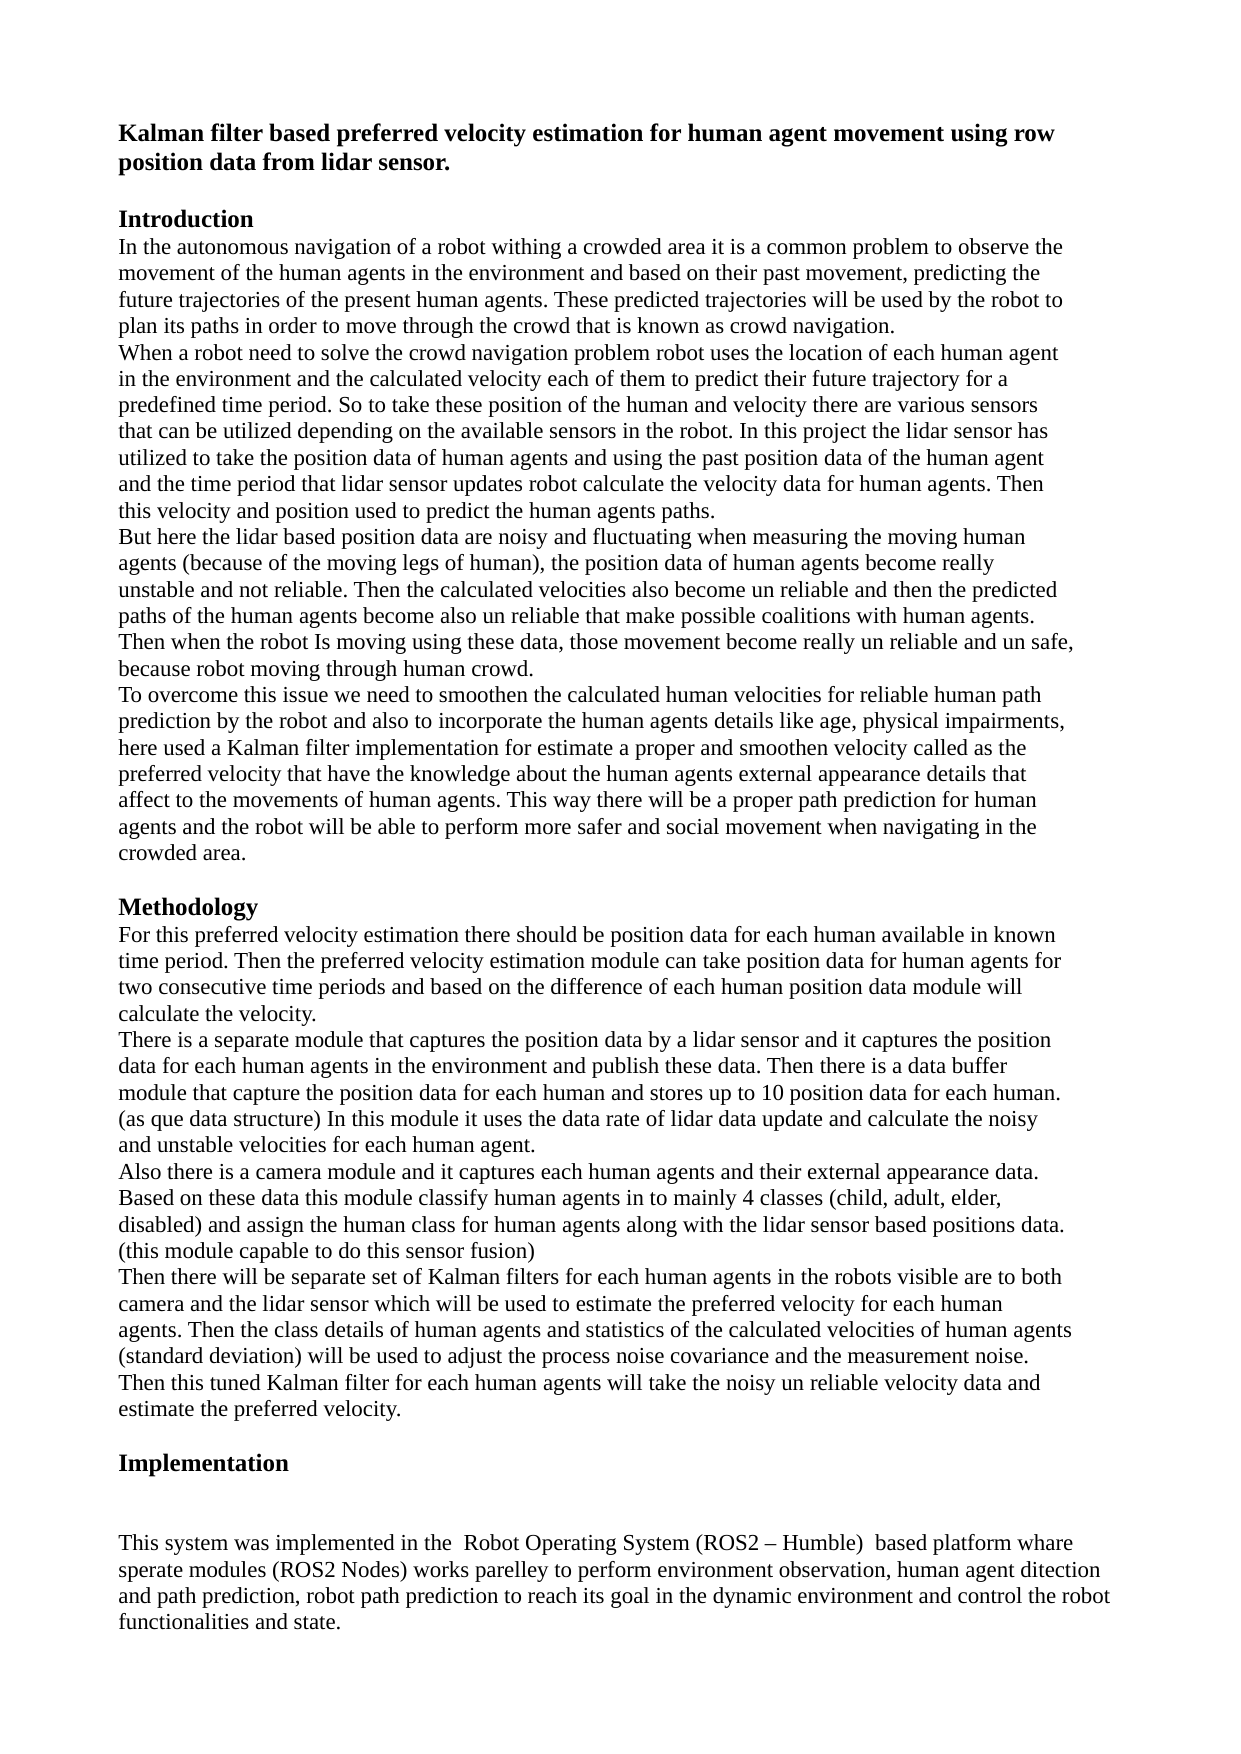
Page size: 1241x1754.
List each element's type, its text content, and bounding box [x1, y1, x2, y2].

text calculate the velocity. [118, 1000, 1122, 1026]
text estimate the preferred velocity. [118, 1395, 1122, 1421]
text affect to the movements of human agents. This way there will be a proper path prediction for human [118, 787, 1122, 813]
text disabled) and assign the human class for human agents along with the lidar sensor based positions data. [118, 1211, 1122, 1237]
text To overcome this issue we need to smoothen the calculated human velocities for reliable human path [118, 681, 1122, 707]
text camera and the lidar sensor which will be used to estimate the preferred velocity for each human [118, 1290, 1122, 1316]
text future trajectories of the present human agents. These predicted trajectories will be used by the robot to [118, 286, 1122, 312]
text that can be utilized depending on the available sensors in the robot. In this project the lidar sensor has [118, 418, 1122, 444]
text Methodology [118, 892, 1122, 921]
text Implementation [118, 1448, 1122, 1477]
text crowded area. [118, 839, 1122, 866]
text When a robot need to solve the crowd navigation problem robot uses the location of each human agent [118, 338, 1122, 365]
text and the time period that lidar sensor updates robot calculate the velocity data for human agents. Then [118, 470, 1122, 497]
text (standard deviation) will be used to adjust the process noise covariance and the measurement noise. [118, 1342, 1122, 1369]
text Then when the robot Is moving using these data, those movement become really un reliable and un safe, [118, 628, 1122, 655]
text For this preferred velocity estimation there should be position data for each human available in known [118, 921, 1122, 947]
text agents (because of the moving legs of human), the position data of human agents become really [118, 549, 1122, 576]
text plan its paths in order to move through the crowd that is known as crowd navigation. [118, 312, 1122, 338]
text and unstable velocities for each human agent. [118, 1132, 1122, 1158]
text preferred velocity that have the knowledge about the human agents external appearance details that [118, 760, 1122, 787]
text (as que data structure) In this module it uses the data rate of lidar data update and calculate the noisy [118, 1105, 1122, 1132]
text movement of the human agents in the environment and based on their past movement, predicting the [118, 259, 1122, 286]
text here used a Kalman filter implementation for estimate a proper and smoothen velocity called as the [118, 734, 1122, 760]
text unstable and not reliable. Then the calculated velocities also become un reliable and then the predicted [118, 576, 1122, 602]
text time period. Then the preferred velocity estimation module can take position data for human agents for [118, 947, 1122, 973]
text There is a separate module that captures the position data by a lidar sensor and it captures the position [118, 1026, 1122, 1052]
text in the environment and the calculated velocity each of them to predict their future trajectory for a [118, 365, 1122, 391]
text paths of the human agents become also un reliable that make possible coalitions with human agents. [118, 602, 1122, 628]
text In the autonomous navigation of a robot withing a crowded area it is a common problem to observe the [118, 233, 1122, 259]
text agents and the robot will be able to perform more safer and social movement when navigating in the [118, 813, 1122, 839]
text this velocity and position used to predict the human agents paths. [118, 497, 1122, 523]
text Kalman filter based preferred velocity estimation for human agent movement using row [118, 118, 1122, 147]
text Based on these data this module classify human agents in to mainly 4 classes (child, adult, elder, [118, 1184, 1122, 1211]
text prediction by the robot and also to incorporate the human agents details like age, physical impairments, [118, 707, 1122, 734]
text position data from lidar sensor. [118, 147, 1122, 176]
text module that capture the position data for each human and stores up to 10 position data for each human. [118, 1079, 1122, 1105]
text because robot moving through human crowd. [118, 655, 1122, 681]
text two consecutive time periods and based on the difference of each human position data module will [118, 973, 1122, 1000]
text Introduction [118, 204, 1122, 233]
text predefined time period. So to take these position of the human and velocity there are various sensors [118, 391, 1122, 418]
text Then there will be separate set of Kalman filters for each human agents in the robots visible are to both [118, 1263, 1122, 1290]
text utilized to take the position data of human agents and using the past position data of the human agent [118, 444, 1122, 470]
text But here the lidar based position data are noisy and fluctuating when measuring the moving human [118, 523, 1122, 549]
text Also there is a camera module and it captures each human agents and their external appearance data. [118, 1158, 1122, 1184]
text agents. Then the class details of human agents and statistics of the calculated velocities of human agents [118, 1316, 1122, 1342]
text (this module capable to do this sensor fusion) [118, 1237, 1122, 1263]
text Then this tuned Kalman filter for each human agents will take the noisy un reliable velocity data and [118, 1369, 1122, 1395]
text This system was implemented in the Robot Operating System (ROS2 – Humble) based platform whare sperate modules (ROS2 Nodes) works parelley to perform environment observation, human agent ditection and path prediction, robot path prediction to reach its goal in the dynamic environment and control the robot functionalities and state. [118, 1529, 1122, 1635]
text data for each human agents in the environment and publish these data. Then there is a data buffer [118, 1052, 1122, 1079]
